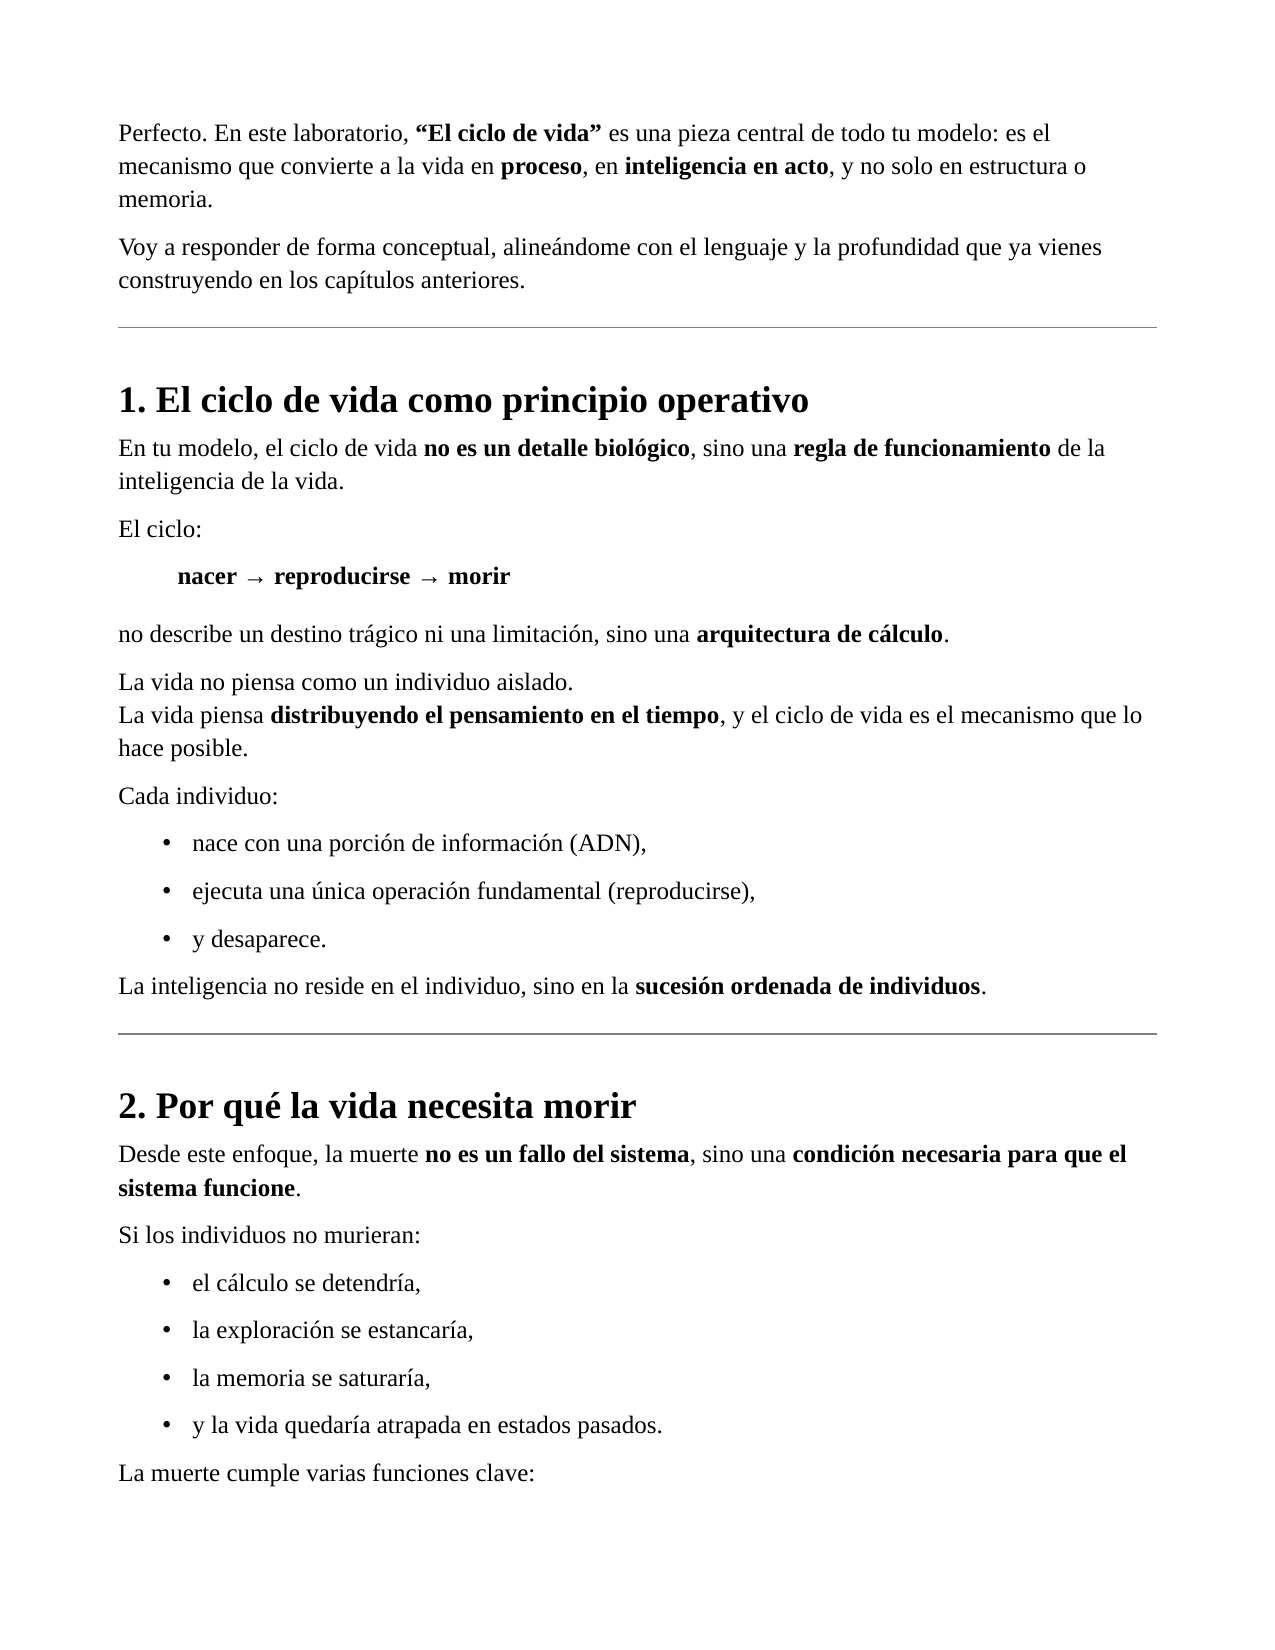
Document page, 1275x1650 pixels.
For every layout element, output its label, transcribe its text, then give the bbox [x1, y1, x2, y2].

list y la vida quedaría atrapada en estados pasados. [162, 1411, 1157, 1439]
list el cálculo se detendría, [162, 1268, 1157, 1297]
text Perfecto. En este laboratorio, “El ciclo de vida” es una pieza central de todo tu modelo: es el mecanismo que convierte a la vida en proceso, en inteligencia en acto, y no solo en estructura o memoria. [118, 118, 1157, 213]
text Cada individuo: [118, 781, 1157, 809]
text nacer → reproducirse → morir [177, 561, 1098, 590]
text no describe un destino trágico ni una limitación, sino una arquitectura de cálculo. [118, 619, 1157, 648]
text La vida no piensa como un individuo aislado. La vida piensa distribuyendo el pensamiento en el tiempo, y el ciclo de vida es el mecanismo que lo hace posible. [118, 667, 1157, 762]
subtitle 1. El ciclo de vida como principio operativo [118, 377, 1157, 421]
list ejecuta una única operación fundamental (reproducirse), [162, 876, 1157, 905]
text El ciclo: [118, 514, 1157, 542]
list y desaparece. [162, 924, 1157, 952]
text Desde este enfoque, la muerte no es un fallo del sistema, sino una condición necesaria para que el sistema funcione. [118, 1139, 1157, 1201]
text La muerte cumple varias funciones clave: [118, 1458, 1157, 1487]
text Si los individuos no murieran: [118, 1220, 1157, 1249]
list la exploración se estancaría, [162, 1315, 1157, 1344]
subtitle 2. Por qué la vida necesita morir [118, 1084, 1157, 1127]
text Voy a responder de forma conceptual, alineándome con el lenguaje y la profundidad que ya vienes construyendo en los capítulos anteriores. [118, 232, 1157, 293]
list la memoria se saturaría, [162, 1363, 1157, 1392]
list nace con una porción de información (ADN), [162, 828, 1157, 857]
text En tu modelo, el ciclo de vida no es un detalle biológico, sino una regla de funcionamiento de la inteligencia de la vida. [118, 433, 1157, 495]
text La inteligencia no reside en el individuo, sino en la sucesión ordenada de individuos. [118, 971, 1157, 1000]
